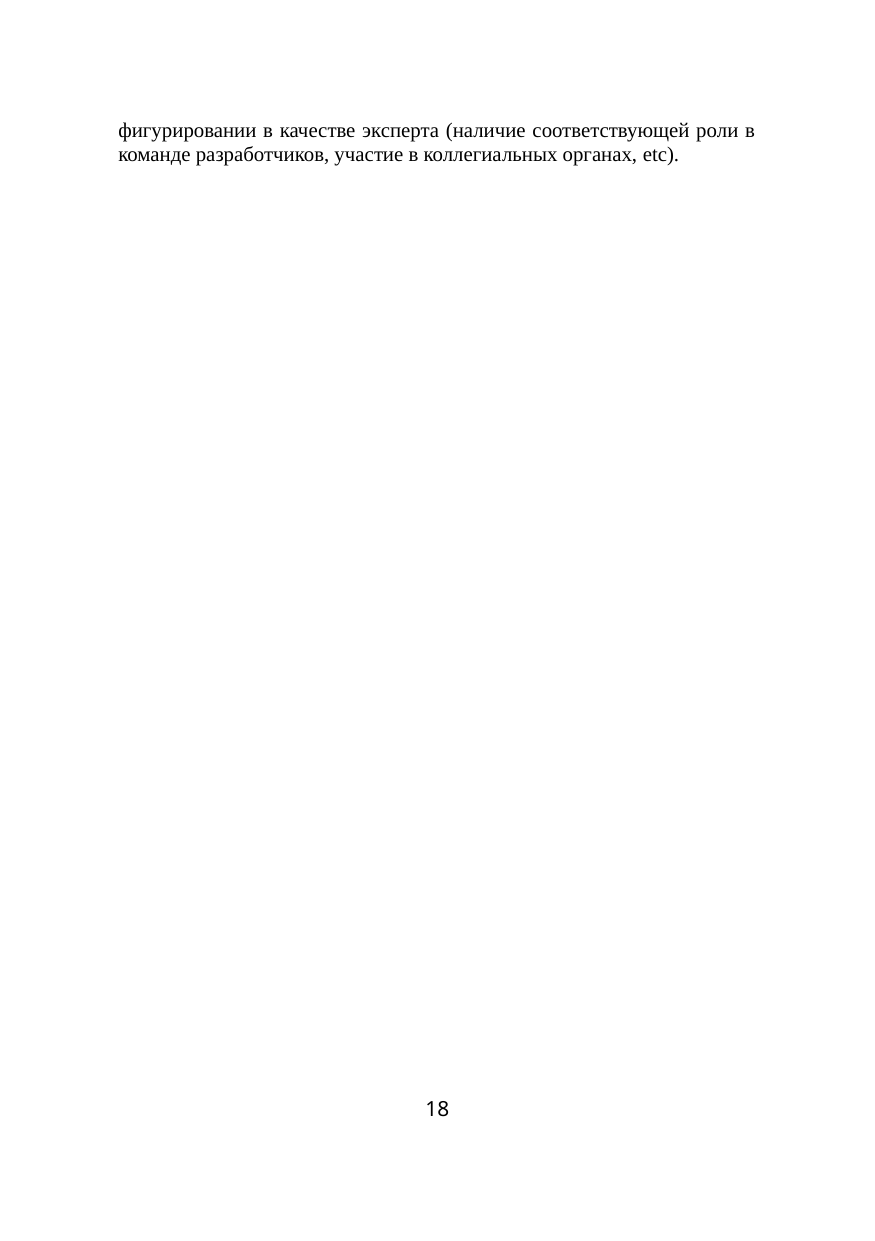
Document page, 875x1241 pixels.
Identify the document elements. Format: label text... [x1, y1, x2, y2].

text фигурировании в качестве эксперта (наличие соответствующей роли в команде разработчиков, участие в коллегиальных органах, etc). [118, 118, 756, 166]
